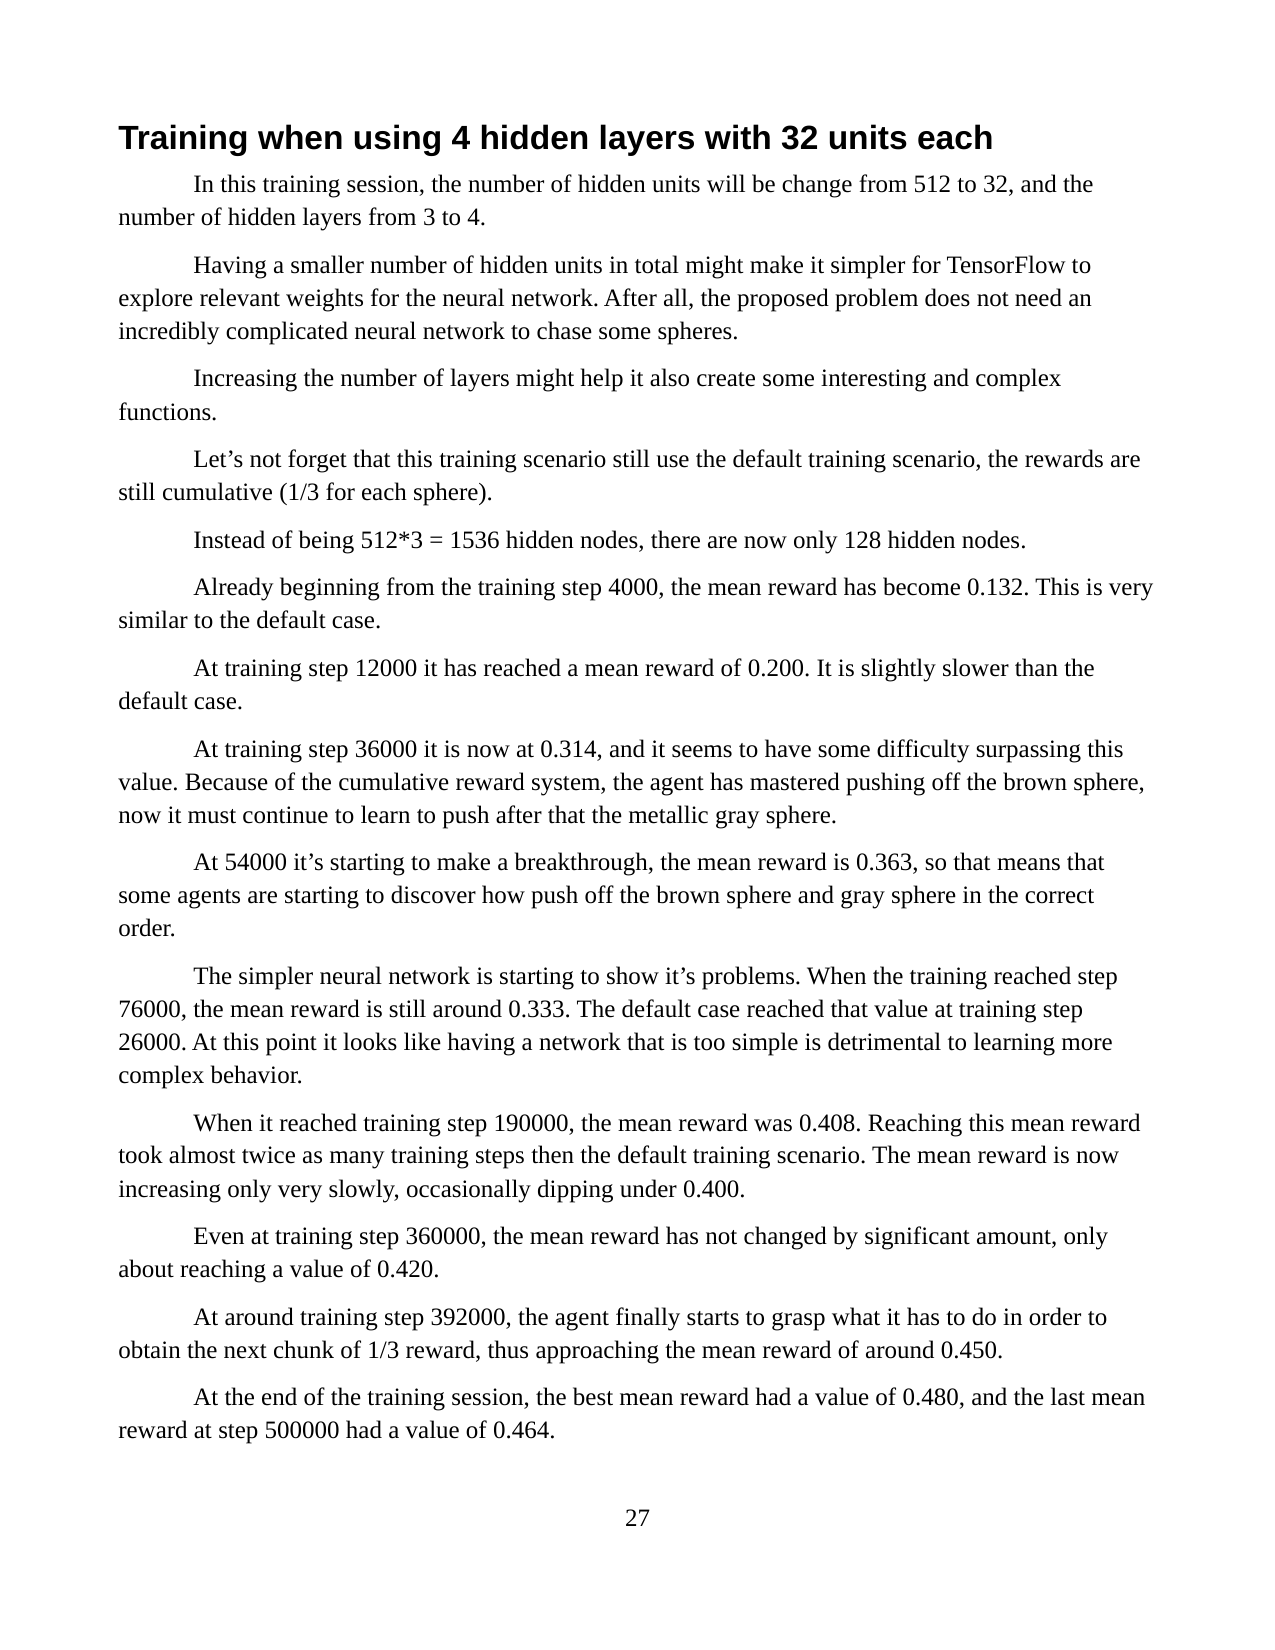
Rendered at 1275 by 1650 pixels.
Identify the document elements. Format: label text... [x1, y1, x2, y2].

text At training step 36000 it is now at 0.314, and it seems to have some difficulty surpassing this value. Because of the cumulative reward system, the agent has mastered pushing off the brown sphere, now it must continue to learn to push after that the metallic gray sphere. [118, 734, 1157, 828]
text At training step 12000 it has reached a mean reward of 0.200. It is slightly slower than the default case. [118, 653, 1157, 715]
text When it reached training step 190000, the mean reward was 0.408. Reaching this mean reward took almost twice as many training steps then the default training scenario. The mean reward is now increasing only very slowly, occasionally dipping under 0.400. [118, 1108, 1157, 1202]
text Having a smaller number of hidden units in total might make it simpler for TensorFlow to explore relevant weights for the neural network. After all, the proposed problem does not need an incredibly complicated neural network to chase some spheres. [118, 250, 1157, 345]
text Increasing the number of layers might help it also create some interesting and complex functions. [118, 363, 1157, 425]
subtitle Training when using 4 hidden layers with 32 units each [118, 118, 1157, 157]
text The simpler neural network is starting to show it’s problems. When the training reached step 76000, the mean reward is still around 0.333. The default case reached that value at training step 26000. At this point it looks like having a network that is too simple is detrimental to learning more complex behavior. [118, 961, 1157, 1089]
text Even at training step 360000, the mean reward has not changed by significant amount, only about reaching a value of 0.420. [118, 1221, 1157, 1283]
text In this training session, the number of hidden units will be change from 512 to 32, and the number of hidden layers from 3 to 4. [118, 169, 1157, 231]
text At 54000 it’s starting to make a breakthrough, the mean reward is 0.363, so that means that some agents are starting to discover how push off the brown sphere and gray sphere in the correct order. [118, 847, 1157, 942]
text Let’s not forget that this training scenario still use the default training scenario, the rewards are still cumulative (1/3 for each sphere). [118, 444, 1157, 506]
text Instead of being 512*3 = 1536 hidden nodes, there are now only 128 hidden nodes. [118, 525, 1157, 553]
text Already beginning from the training step 4000, the mean reward has become 0.132. This is very similar to the default case. [118, 572, 1157, 634]
text At the end of the training session, the best mean reward had a value of 0.480, and the last mean reward at step 500000 had a value of 0.464. [118, 1382, 1157, 1444]
text At around training step 392000, the agent finally starts to grasp what it has to do in order to obtain the next chunk of 1/3 reward, thus approaching the mean reward of around 0.450. [118, 1302, 1157, 1364]
